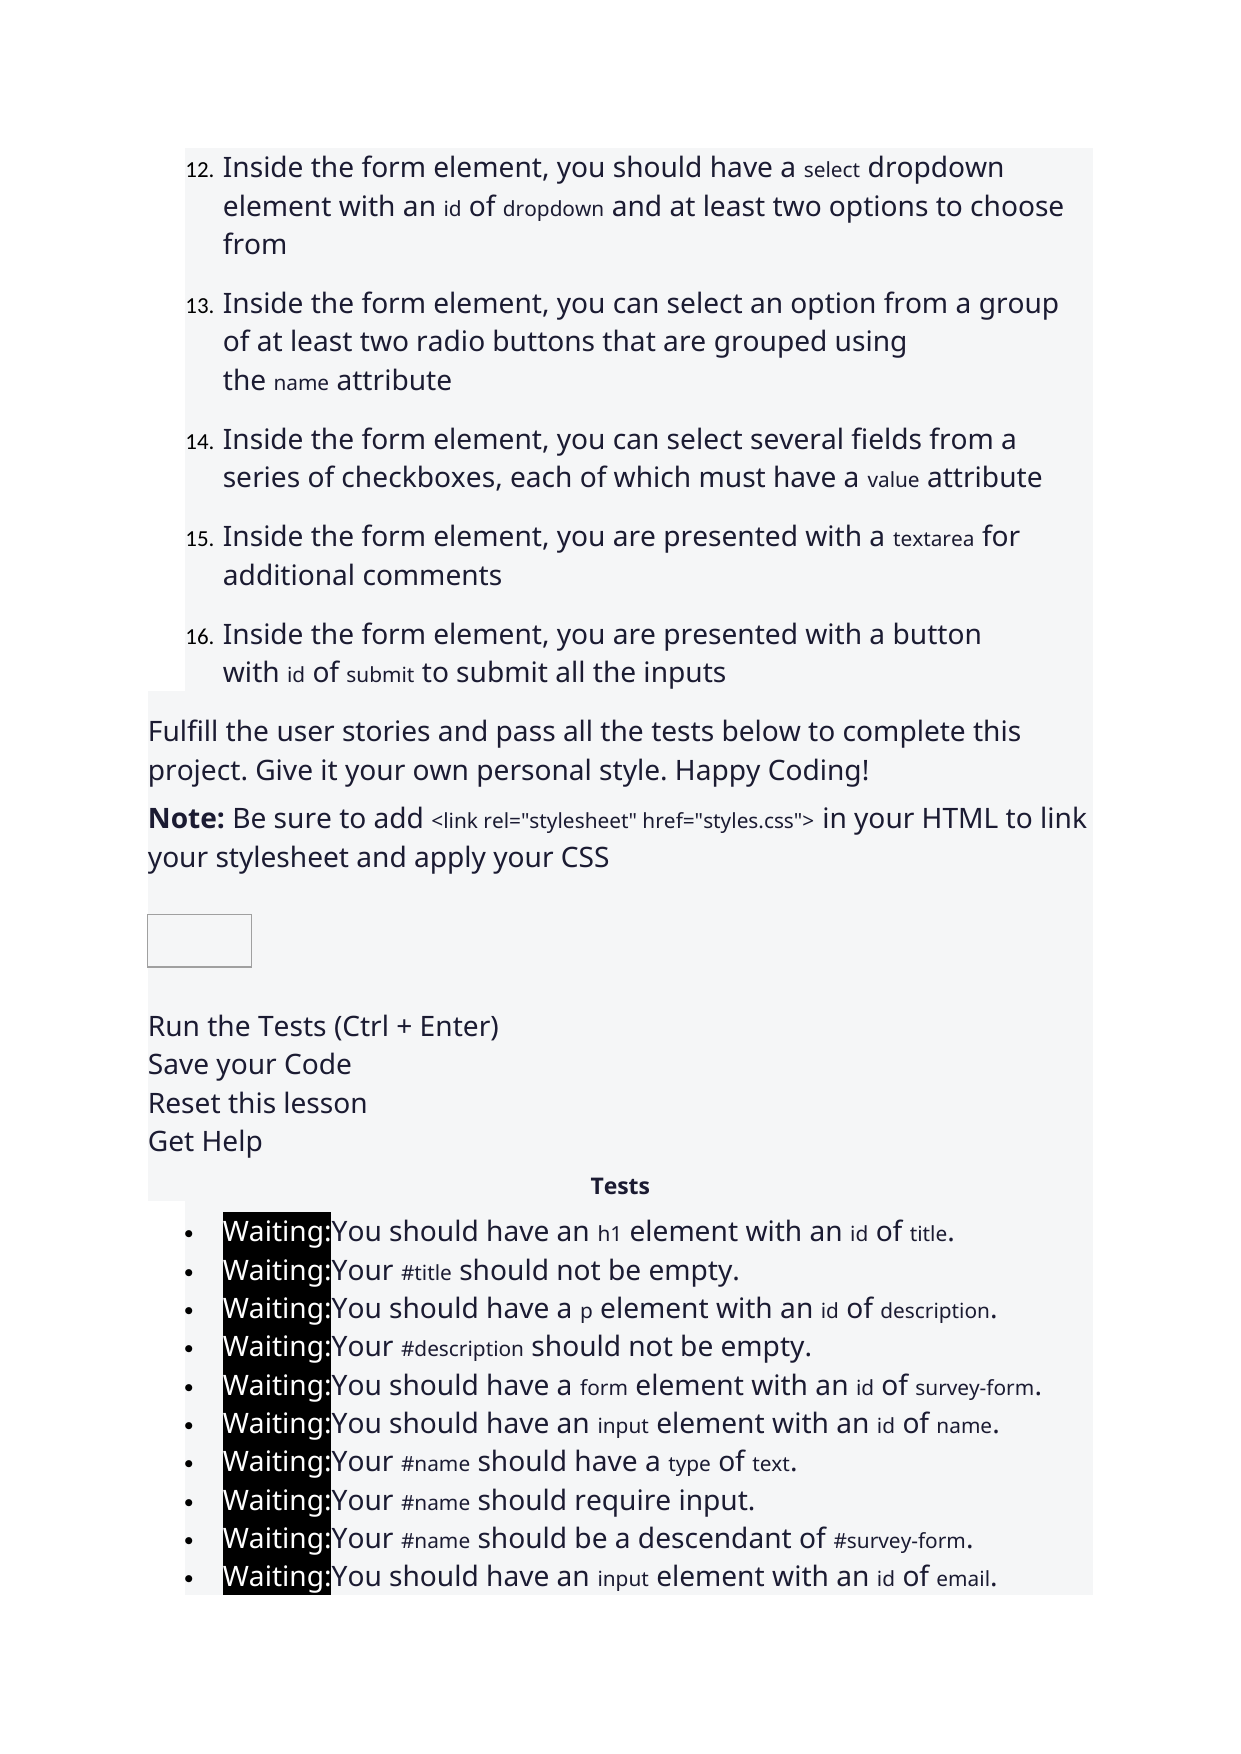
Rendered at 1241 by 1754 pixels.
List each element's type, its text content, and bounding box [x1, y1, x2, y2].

text Run the Tests (Ctrl + Enter) [148, 1006, 1093, 1044]
list Waiting:You should have an h1 element with an id of title. [185, 1212, 1093, 1250]
list Inside the form element, you can select several fields from a series of checkboxes, each of which must have a value attribute [185, 419, 1093, 496]
text Reset this lesson [148, 1083, 1093, 1121]
list Waiting:Your #description should not be empty. [185, 1327, 1093, 1365]
list Inside the form element, you can select an option from a group of at least two radio buttons that are grouped using the name attribute [185, 283, 1093, 398]
text Save your Code [148, 1044, 1093, 1083]
list Inside the form element, you are presented with a textarea for additional comments [185, 517, 1093, 593]
list Inside the form element, you should have a select dropdown element with an id of dropdown and at least two options to choose from [185, 148, 1093, 263]
list Waiting:You should have an input element with an id of name. [185, 1403, 1093, 1442]
text Get Help [148, 1121, 1093, 1159]
list Waiting:You should have an input element with an id of email. [185, 1557, 1093, 1595]
list Waiting:You should have a form element with an id of survey-form. [185, 1365, 1093, 1403]
list Waiting:Your #name should be a descendant of #survey-form. [185, 1518, 1093, 1557]
list Waiting:Your #title should not be empty. [185, 1250, 1093, 1288]
list Waiting:Your #name should require input. [185, 1480, 1093, 1518]
text Note: Be sure to add <link rel="stylesheet" href="styles.css"> in your HTML to link your stylesheet and apply your CSS [148, 799, 1093, 876]
list Waiting:You should have a p element with an id of description. [185, 1288, 1093, 1327]
subtitle Tests [148, 1170, 1093, 1201]
list Inside the form element, you are presented with a button with id of submit to submit all the inputs [185, 614, 1093, 691]
text Fulfill the user stories and pass all the tests below to complete this project. Give it your own personal style. Happy Coding! [148, 712, 1093, 788]
list Waiting:Your #name should have a type of text. [185, 1442, 1093, 1480]
